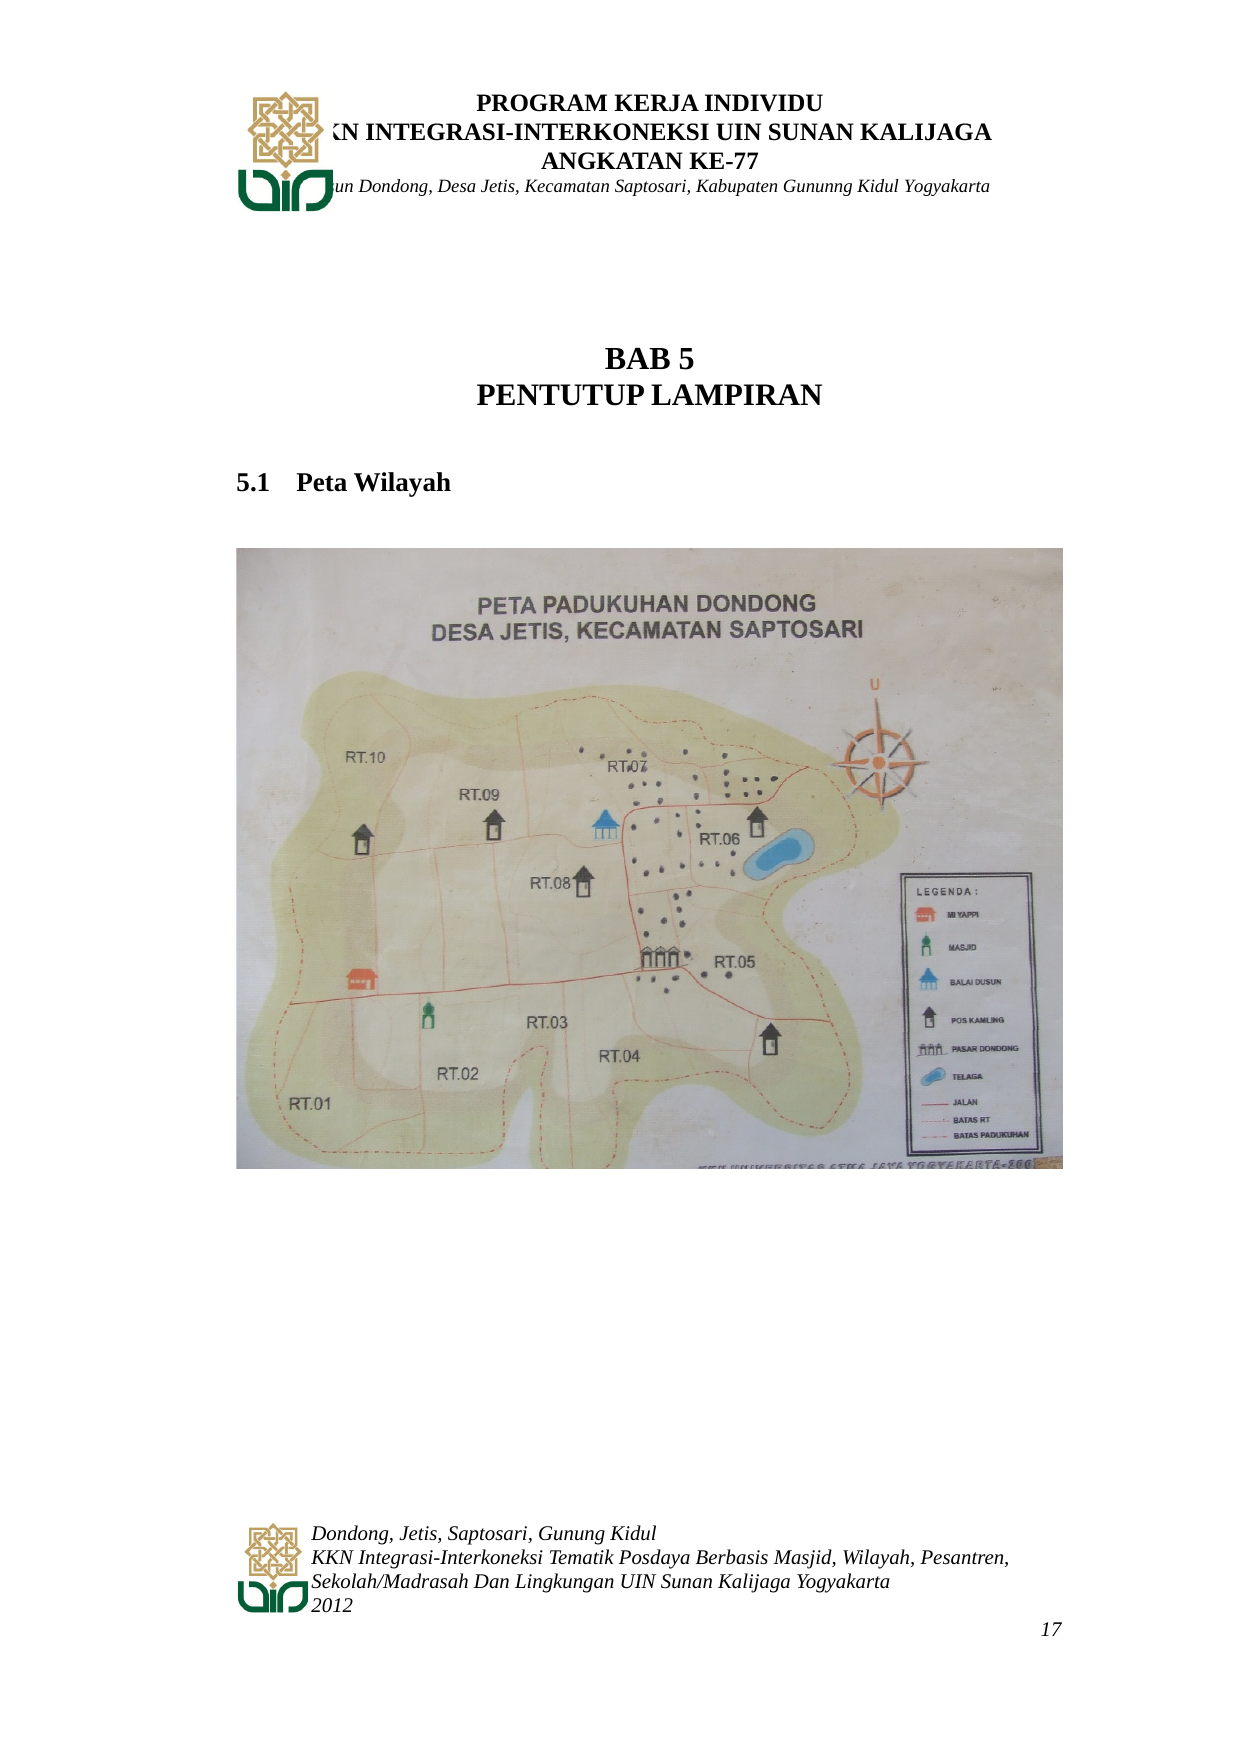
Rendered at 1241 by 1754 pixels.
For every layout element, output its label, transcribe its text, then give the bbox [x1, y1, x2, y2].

picture [237, 1522, 309, 1613]
subtitle PENTUTUP LAMPIRAN [236, 339, 1063, 412]
picture [236, 548, 1063, 1169]
picture [237, 90, 334, 212]
subtitle Peta Wilayah [236, 466, 1063, 497]
